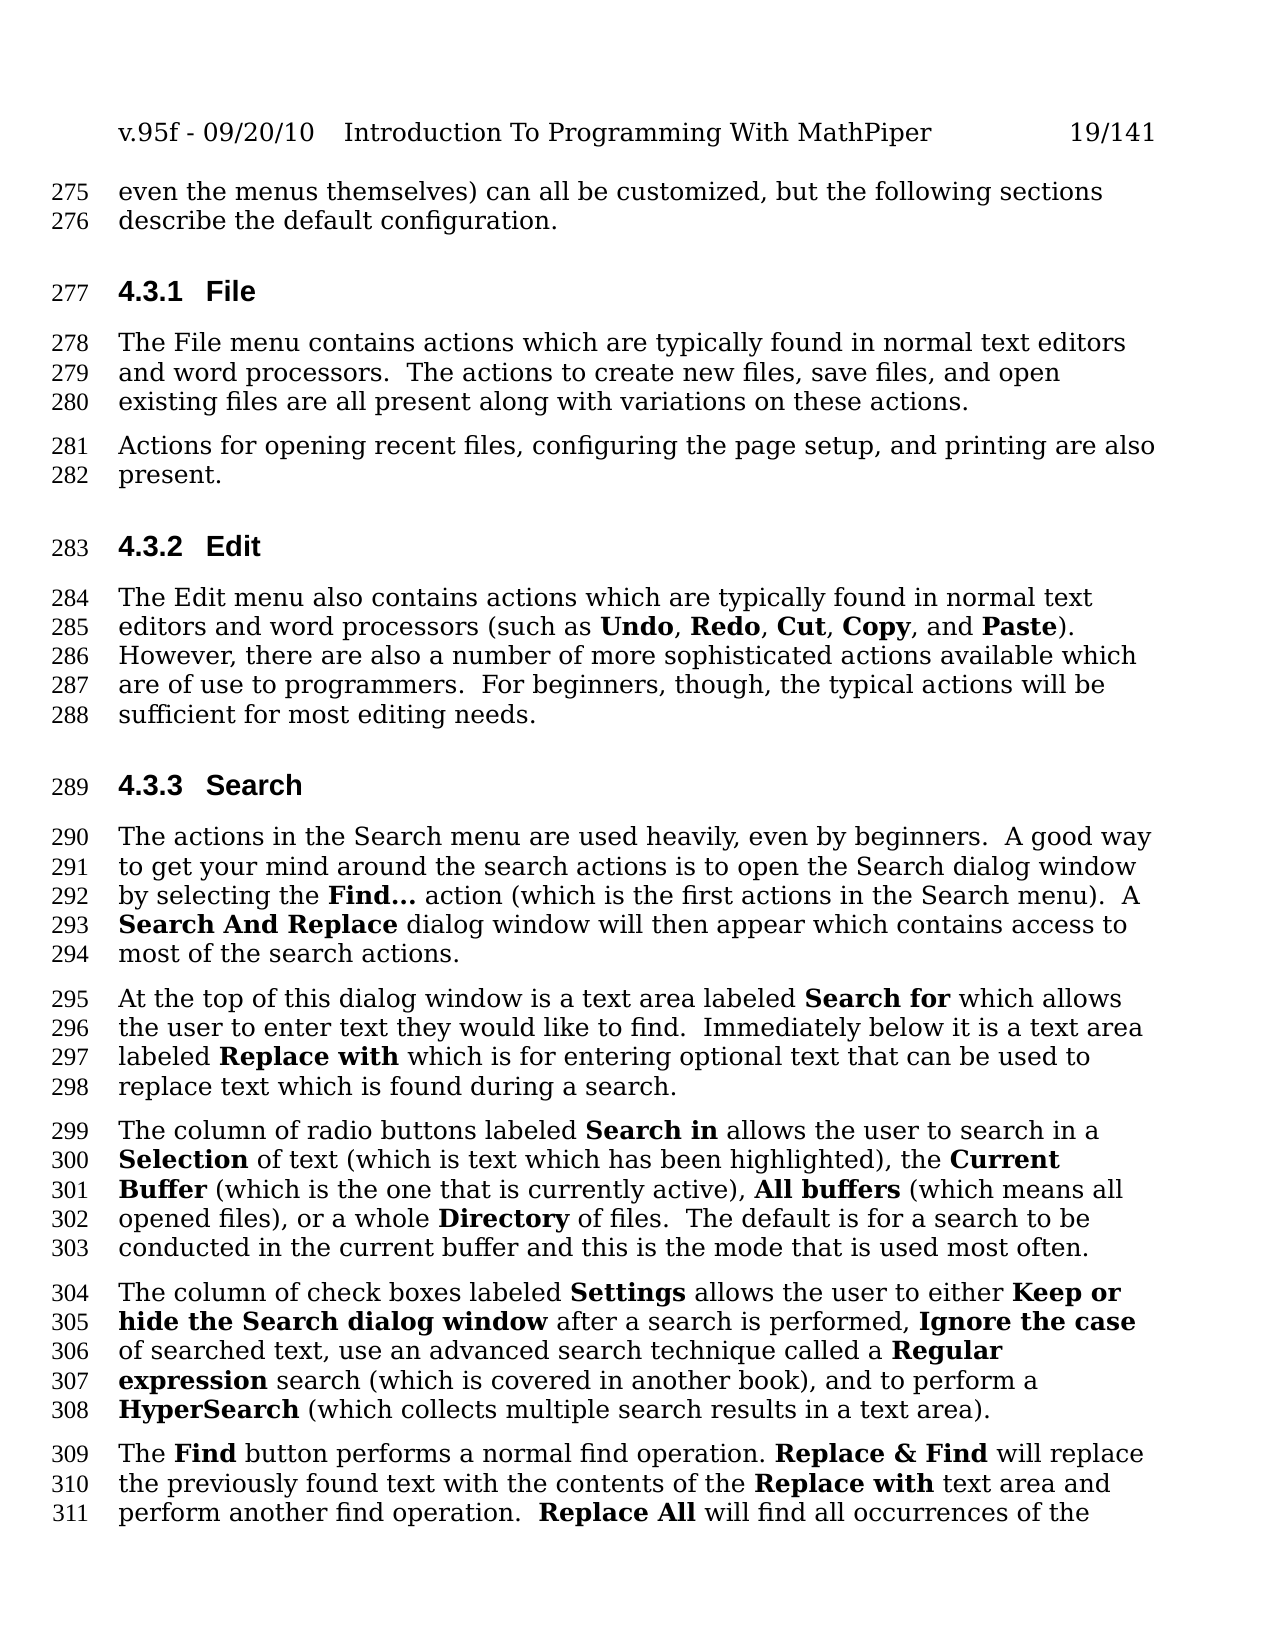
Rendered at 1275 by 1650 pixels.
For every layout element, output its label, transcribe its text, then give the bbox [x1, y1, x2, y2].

text At the top of this dialog window is a text area labeled Search for which allows the user to enter text they would like to find. Immediately below it is a text area labeled Replace with which is for entering optional text that can be used to replace text which is found during a search. [118, 984, 1157, 1101]
text The column of check boxes labeled Settings allows the user to either Keep or hide the Search dialog window after a search is performed, Ignore the case of searched text, use an advanced search technique called a Regular expression search (which is covered in another book), and to perform a HyperSearch (which collects multiple search results in a text area). [118, 1278, 1157, 1424]
text The Edit menu also contains actions which are typically found in normal text editors and word processors (such as Undo, Redo, Cut, Copy, and Paste). However, there are also a number of more sophisticated actions available which are of use to programmers. For beginners, though, the typical actions will be sufficient for most editing needs. [118, 583, 1157, 729]
text The actions in the Search menu are used heavily, even by beginners. A good way to get your mind around the search actions is to open the Search dialog window by selecting the Find... action (which is the first actions in the Search menu). A Search And Replace dialog window will then appear which contains access to most of the search actions. [118, 823, 1157, 969]
text The column of radio buttons labeled Search in allows the user to search in a Selection of text (which is text which has been highlighted), the Current Buffer (which is the one that is currently active), All buffers (which means all opened files), or a whole Directory of files. The default is for a search to be conducted in the current buffer and this is the mode that is used most often. [118, 1116, 1157, 1263]
subtitle Search [118, 768, 1157, 802]
text The File menu contains actions which are typically found in normal text editors and word processors. The actions to create new files, save files, and open existing files are all present along with variations on these actions. [118, 329, 1157, 416]
text Actions for opening recent files, configuring the page setup, and printing are also present. [118, 431, 1157, 489]
text The Find button performs a normal find operation. Replace & Find will replace the previously found text with the contents of the Replace with text area and perform another find operation. Replace All will find all occurrences of the [118, 1439, 1157, 1528]
subtitle Edit [118, 528, 1157, 562]
subtitle File [118, 274, 1157, 308]
text even the menus themselves) can all be customized, but the following sections describe the default configuration. [118, 177, 1157, 235]
